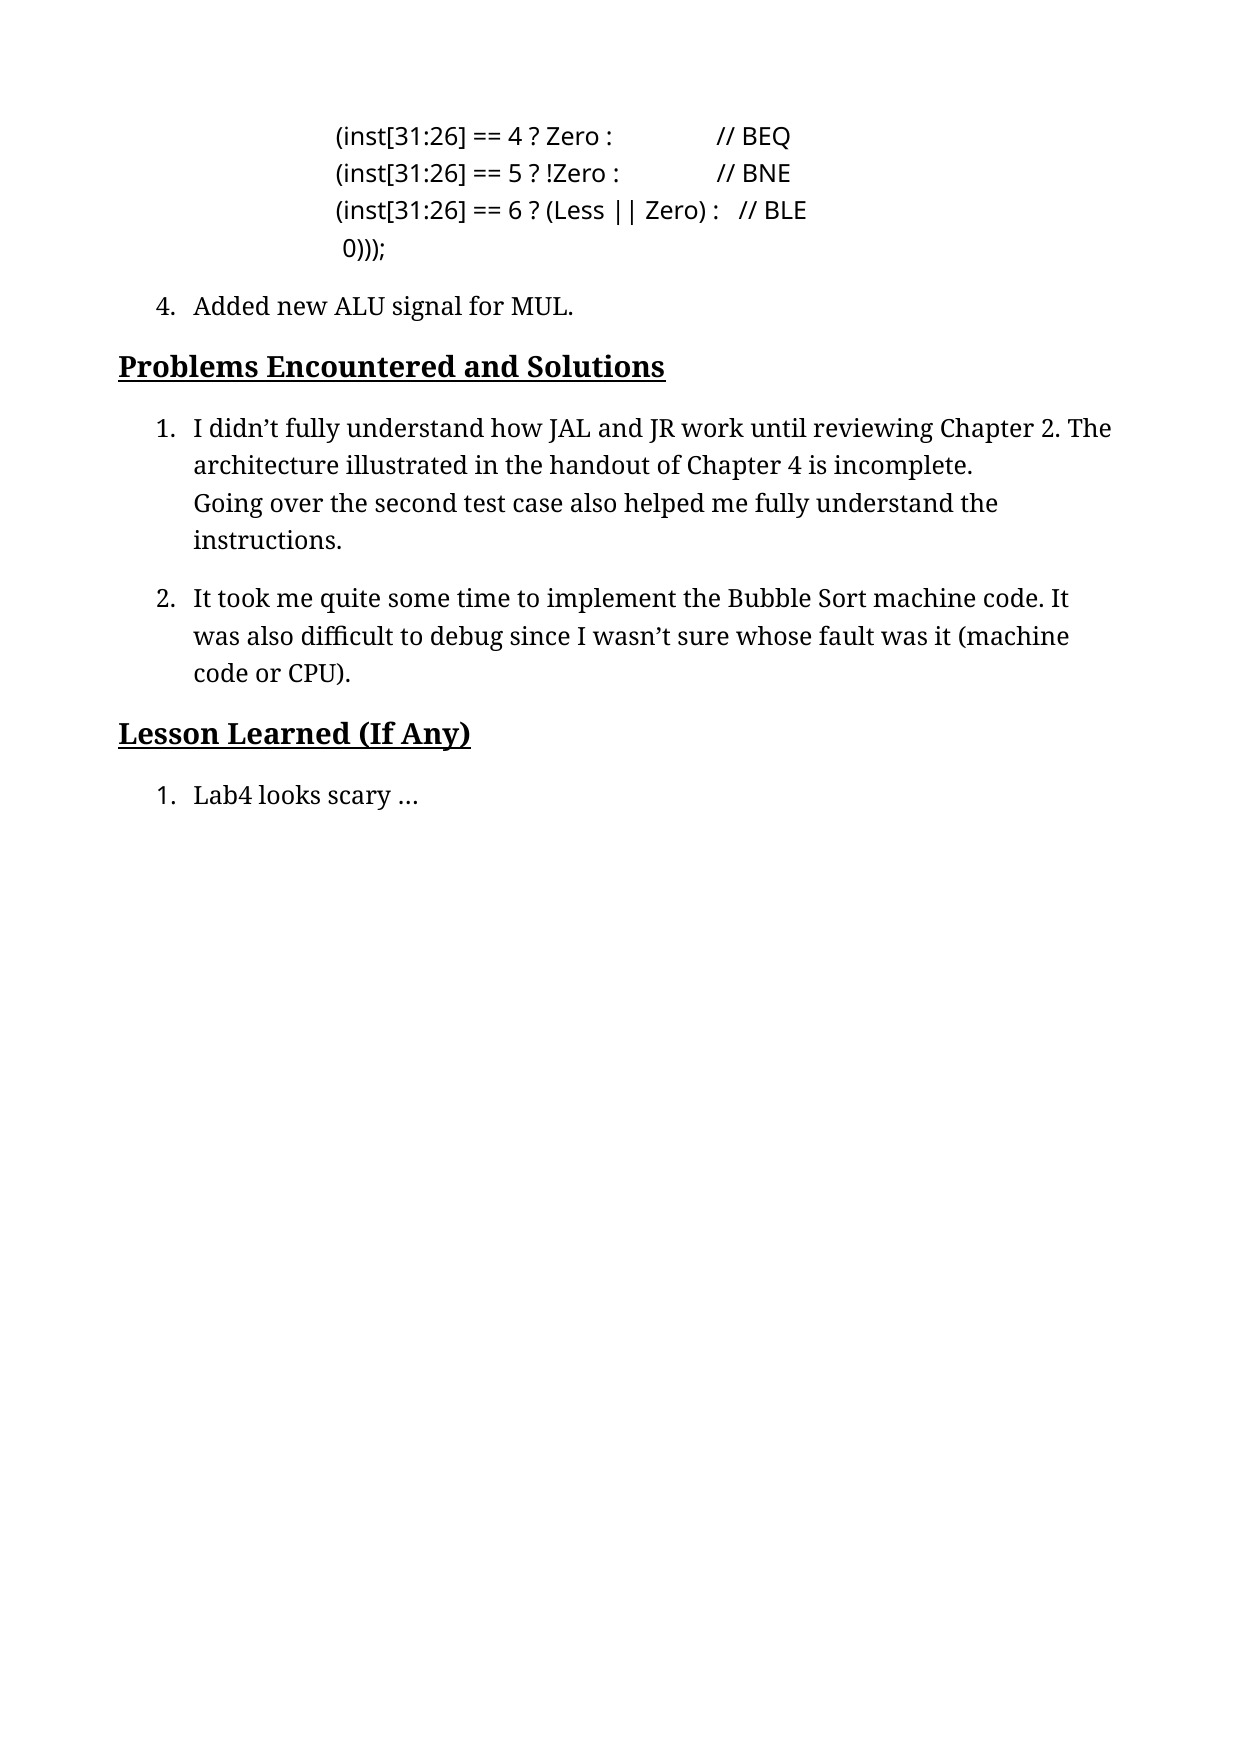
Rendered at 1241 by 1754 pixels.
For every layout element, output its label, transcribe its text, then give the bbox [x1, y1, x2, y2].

list It took me quite some time to implement the Bubble Sort machine code. It was also difficult to debug since I wasn’t sure whose fault was it (machine code or CPU). [156, 581, 1122, 690]
list (inst[31:26] == 4 ? Zero : // BEQ (inst[31:26] == 5 ? !Zero : // BNE (inst[31:26] == 6 ? (Less || Zero) : // BLE 0))); [156, 118, 1122, 264]
list Added new ALU signal for MUL. [156, 288, 1122, 322]
list Lab4 looks scary … [156, 778, 1122, 812]
list I didn’t fully understand how JAL and JR work until reviewing Chapter 2. The architecture illustrated in the handout of Chapter 4 is incomplete. Going over the second test case also helped me fully understand the instructions. [156, 411, 1122, 557]
text Lesson Learned (If Any) [118, 714, 1122, 753]
text Problems Encountered and Solutions [118, 346, 1122, 386]
